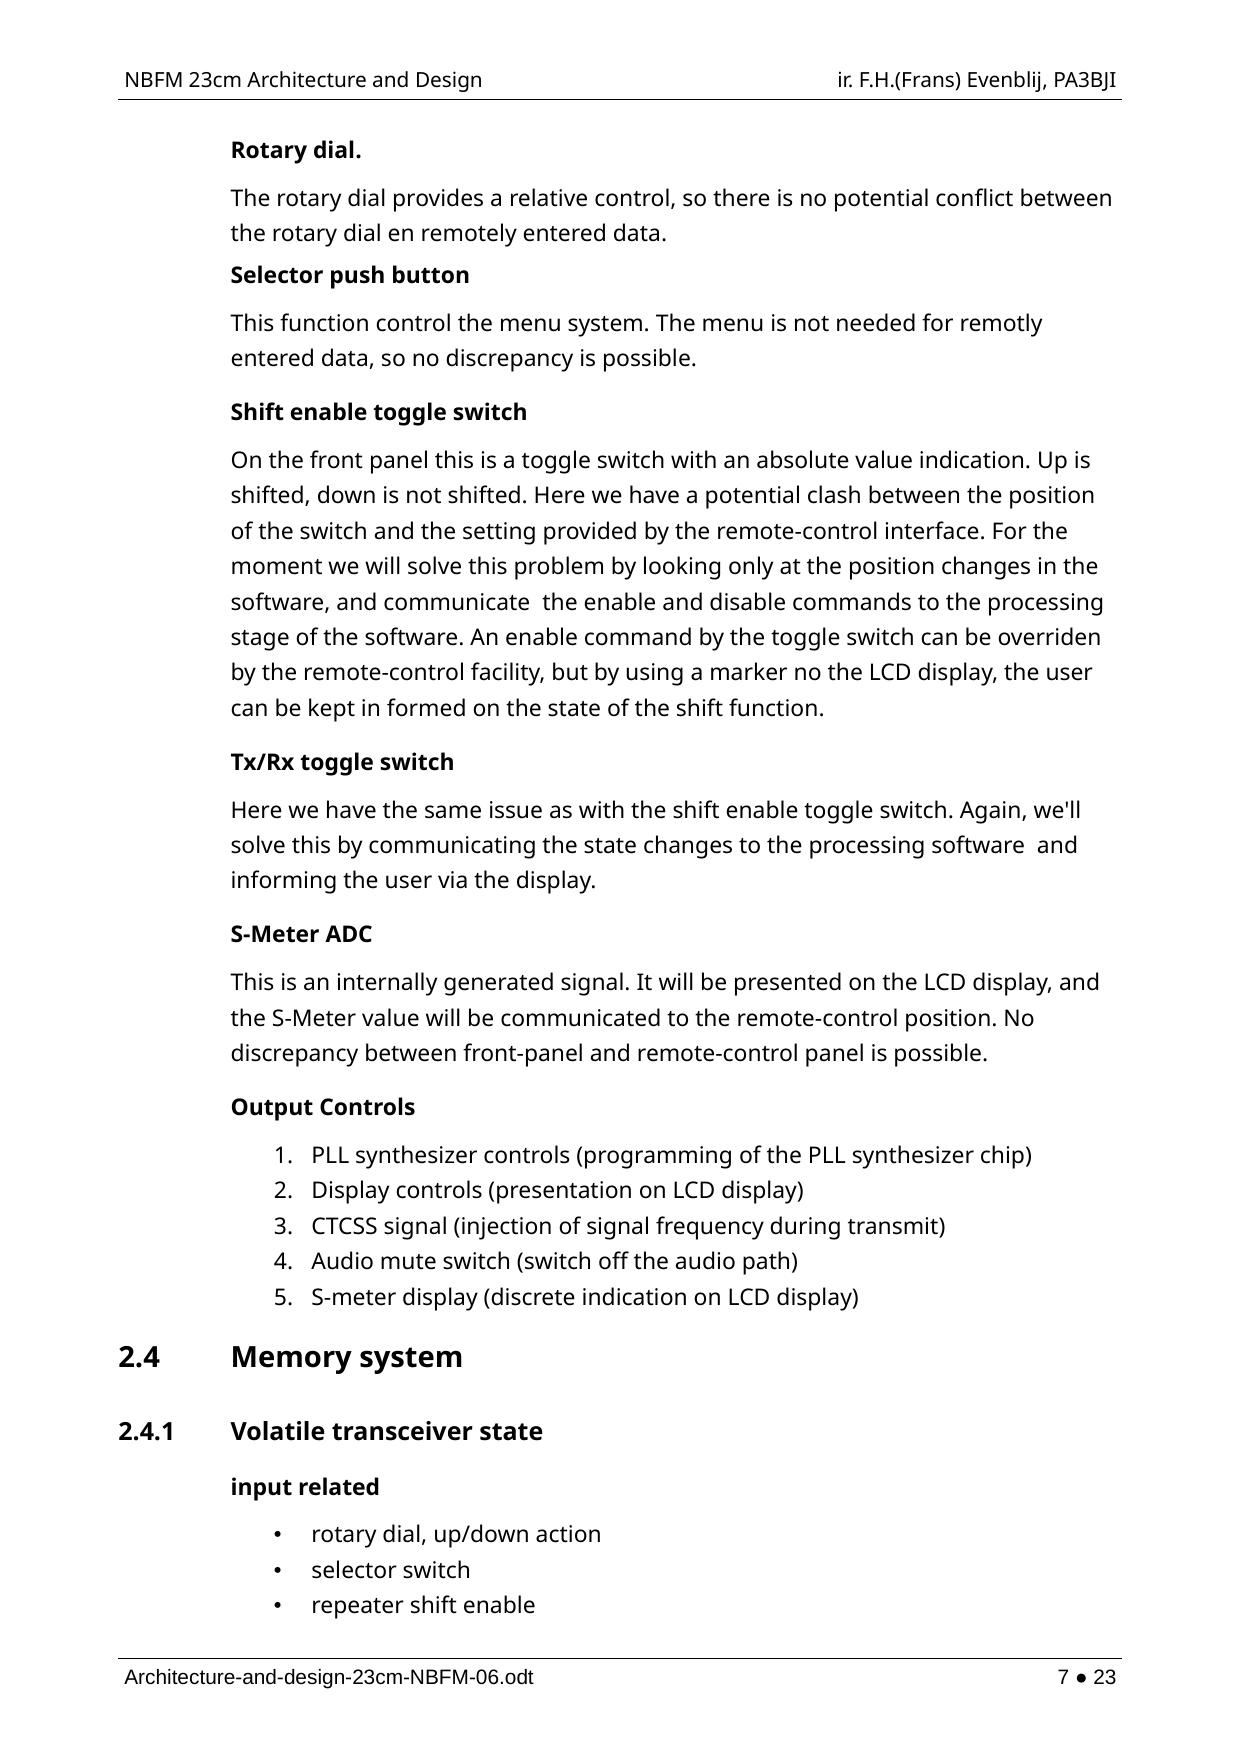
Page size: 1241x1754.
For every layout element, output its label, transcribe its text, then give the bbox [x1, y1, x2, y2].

list rotary dial, up/down action [274, 1514, 1122, 1550]
text This function control the menu system. The menu is not needed for remotly entered data, so no discrepancy is possible. [230, 302, 1122, 373]
list S-meter display (discrete indication on LCD display) [274, 1276, 1122, 1312]
list Audio mute switch (switch off the audio path) [274, 1241, 1122, 1276]
list repeater shift enable [274, 1585, 1122, 1621]
text Rotary dial. [230, 130, 1122, 165]
text S-Meter ADC [230, 914, 1122, 949]
text The rotary dial provides a relative control, so there is no potential conflict between the rotary dial en remotely entered data. [230, 178, 1122, 249]
text input related [230, 1466, 1122, 1502]
list CTCSS signal (injection of signal frequency during transmit) [274, 1205, 1122, 1241]
text Tx/Rx toggle switch [230, 741, 1122, 777]
text Selector push button [230, 254, 1122, 290]
list selector switch [274, 1550, 1122, 1585]
list PLL synthesizer controls (programming of the PLL synthesizer chip) [274, 1134, 1122, 1170]
text This is an internally generated signal. It will be presented on the LCD display, and the S-Meter value will be communicated to the remote-control position. No discrepancy between front-panel and remote-control panel is possible. [230, 962, 1122, 1068]
text Shift enable toggle switch [230, 392, 1122, 427]
text Output Controls [230, 1087, 1122, 1122]
list Memory system [118, 1337, 1122, 1376]
text Here we have the same issue as with the shift enable toggle switch. Again, we'll solve this by communicating the state changes to the processing software and informing the user via the display. [230, 789, 1122, 896]
list Volatile transceiver state [118, 1414, 1122, 1448]
text On the front panel this is a toggle switch with an absolute value indication. Up is shifted, down is not shifted. Here we have a potential clash between the position of the switch and the setting provided by the remote-control interface. For the moment we will solve this problem by looking only at the position changes in the software, and communicate the enable and disable commands to the processing stage of the software. An enable command by the toggle switch can be overriden by the remote-control facility, but by using a marker no the LCD display, the user can be kept in formed on the state of the shift function. [230, 440, 1122, 723]
list Display controls (presentation on LCD display) [274, 1170, 1122, 1205]
